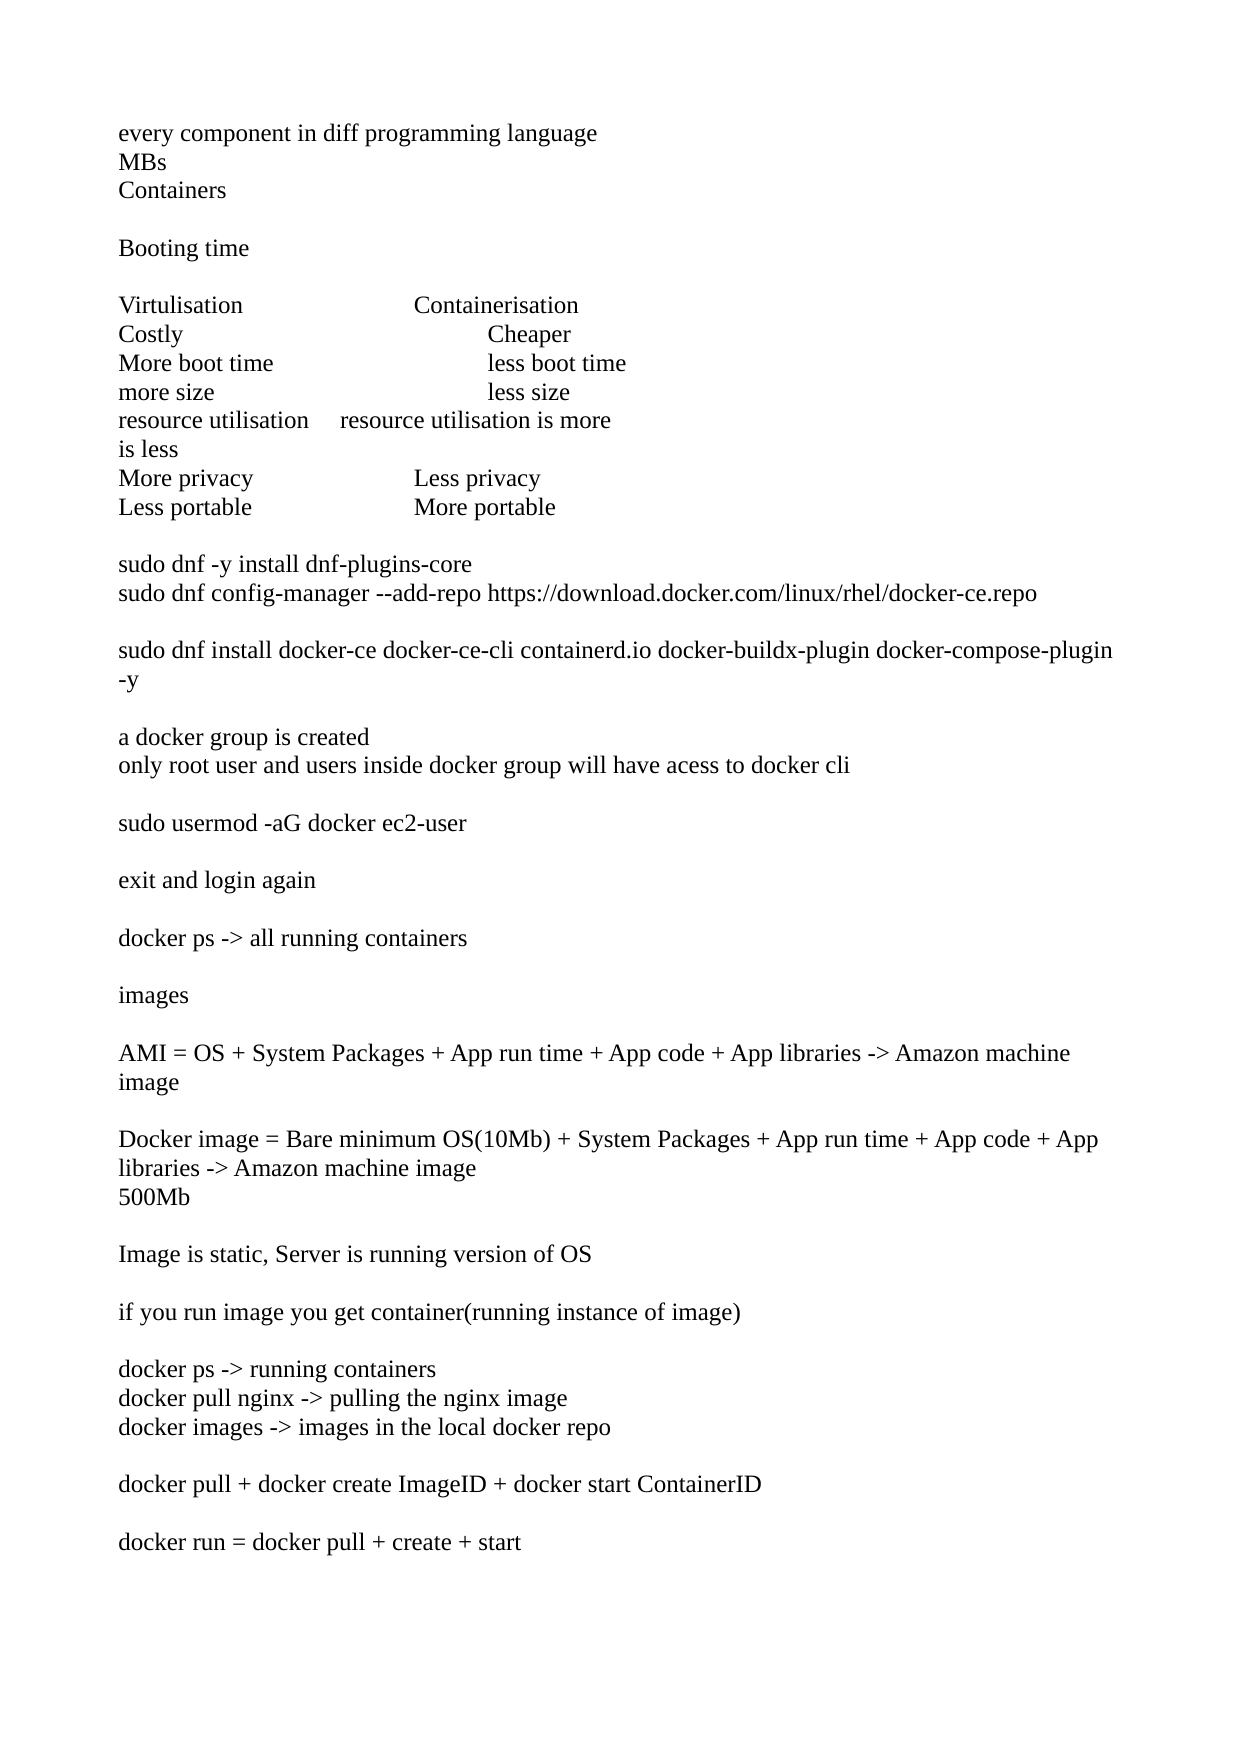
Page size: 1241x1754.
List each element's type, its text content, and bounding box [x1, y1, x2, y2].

text Virtulisation Containerisation [118, 291, 1122, 319]
text Booting time [118, 233, 1122, 262]
text docker ps -> all running containers [118, 923, 1122, 952]
text sudo dnf -y install dnf-plugins-core [118, 549, 1122, 578]
text Docker image = Bare minimum OS(10Mb) + System Packages + App run time + App code + App libraries -> Amazon machine image [118, 1124, 1122, 1182]
text More boot time less boot time [118, 348, 1122, 377]
text sudo usermod -aG docker ec2-user [118, 808, 1122, 837]
text sudo dnf config-manager --add-repo https://download.docker.com/linux/rhel/docker-ce.repo [118, 578, 1122, 607]
text 500Mb [118, 1182, 1122, 1211]
text docker run = docker pull + create + start [118, 1527, 1122, 1556]
text only root user and users inside docker group will have acess to docker cli [118, 751, 1122, 779]
text Containers [118, 176, 1122, 204]
text resource utilisation resource utilisation is more [118, 406, 1122, 434]
text Costly Cheaper [118, 319, 1122, 348]
text More privacy Less privacy [118, 463, 1122, 492]
text docker images -> images in the local docker repo [118, 1412, 1122, 1441]
text sudo dnf install docker-ce docker-ce-cli containerd.io docker-buildx-plugin docker-compose-plugin -y [118, 636, 1122, 693]
text Less portable More portable [118, 492, 1122, 521]
text images [118, 981, 1122, 1009]
text if you run image you get container(running instance of image) [118, 1297, 1122, 1326]
text Image is static, Server is running version of OS [118, 1239, 1122, 1268]
text docker pull nginx -> pulling the nginx image [118, 1383, 1122, 1412]
text docker pull + docker create ImageID + docker start ContainerID [118, 1469, 1122, 1498]
text AMI = OS + System Packages + App run time + App code + App libraries -> Amazon machine image [118, 1038, 1122, 1096]
text docker ps -> running containers [118, 1354, 1122, 1383]
text is less [118, 434, 1122, 463]
text more size less size [118, 377, 1122, 406]
text a docker group is created [118, 722, 1122, 751]
text MBs [118, 147, 1122, 176]
text exit and login again [118, 866, 1122, 894]
text every component in diff programming language [118, 118, 1122, 147]
